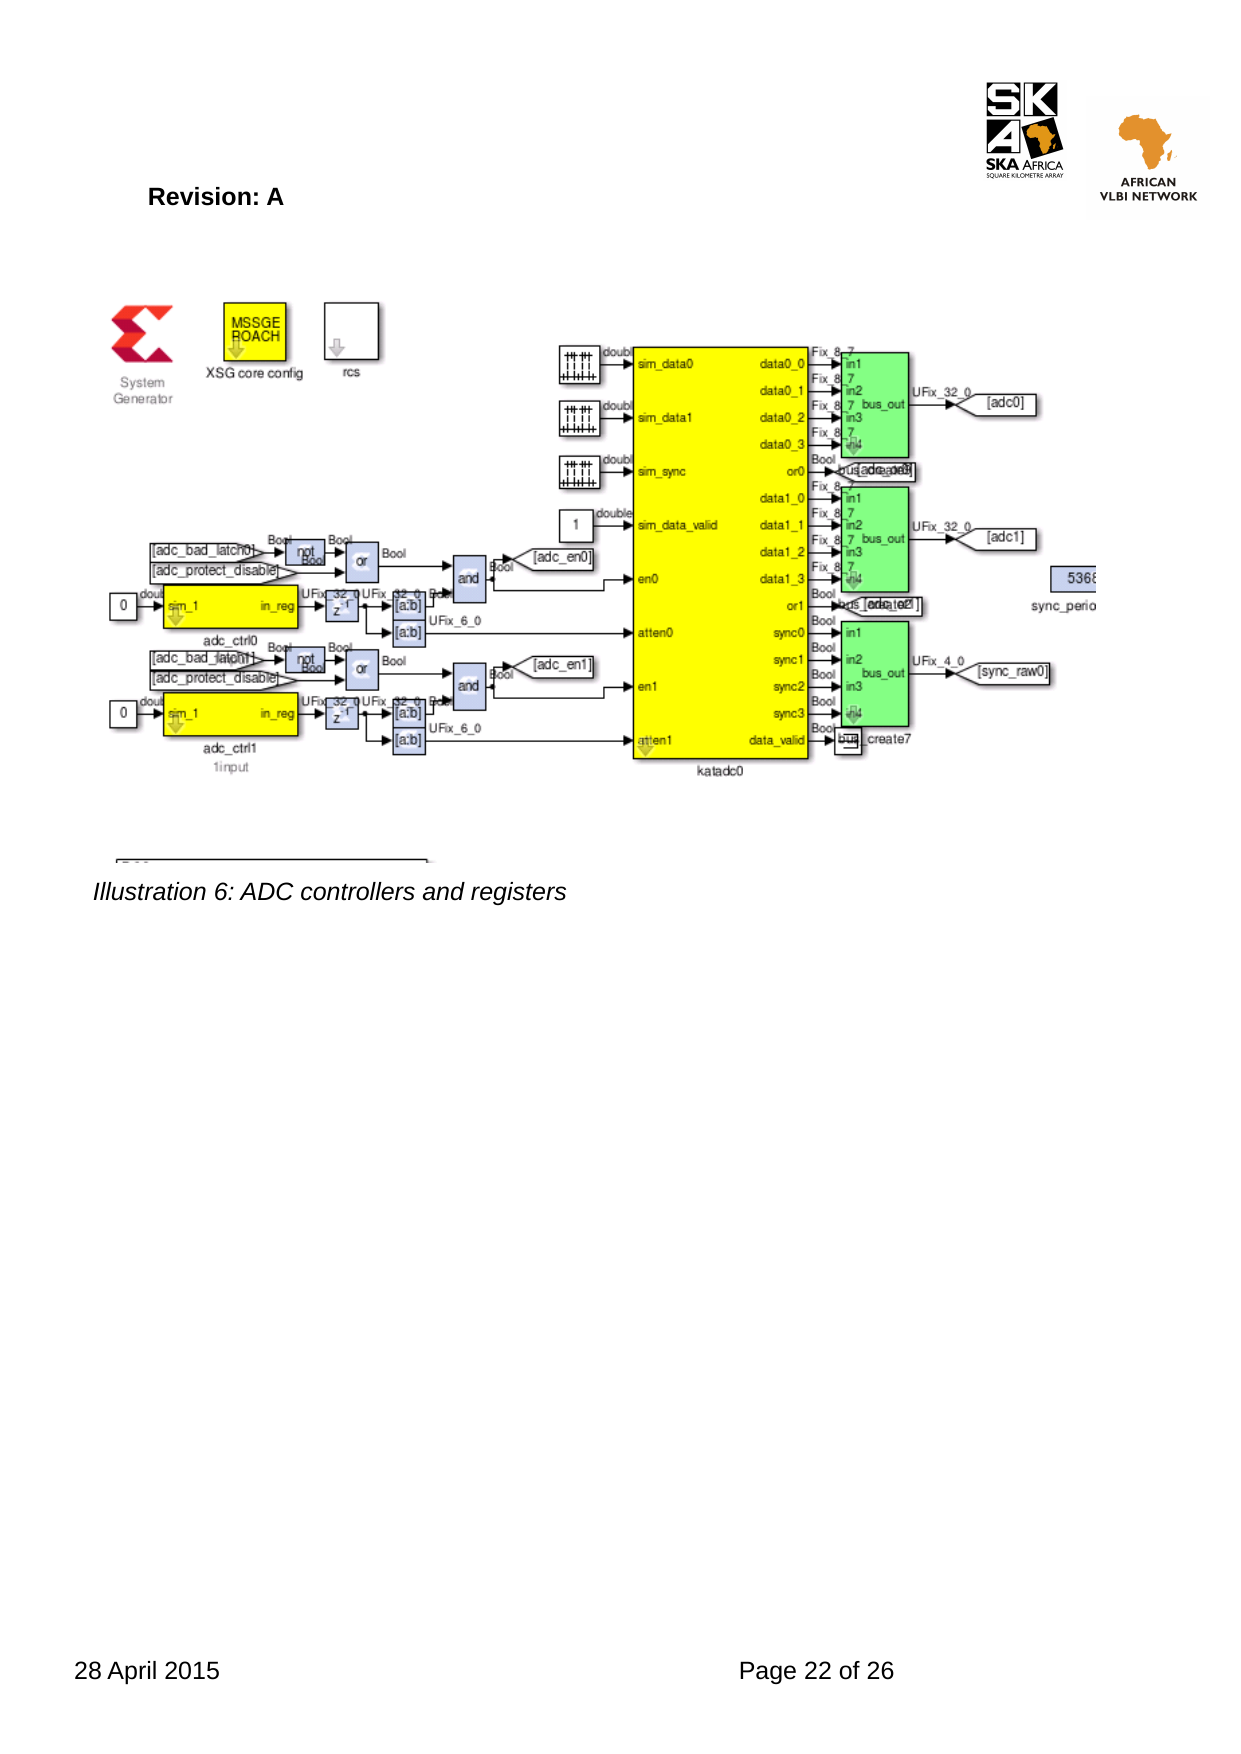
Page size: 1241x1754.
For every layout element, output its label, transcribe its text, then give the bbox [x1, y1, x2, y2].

picture [983, 80, 1067, 181]
text Illustration 6: ADC controllers and registers [93, 863, 1096, 905]
picture [92, 285, 1096, 863]
picture [1086, 96, 1211, 220]
